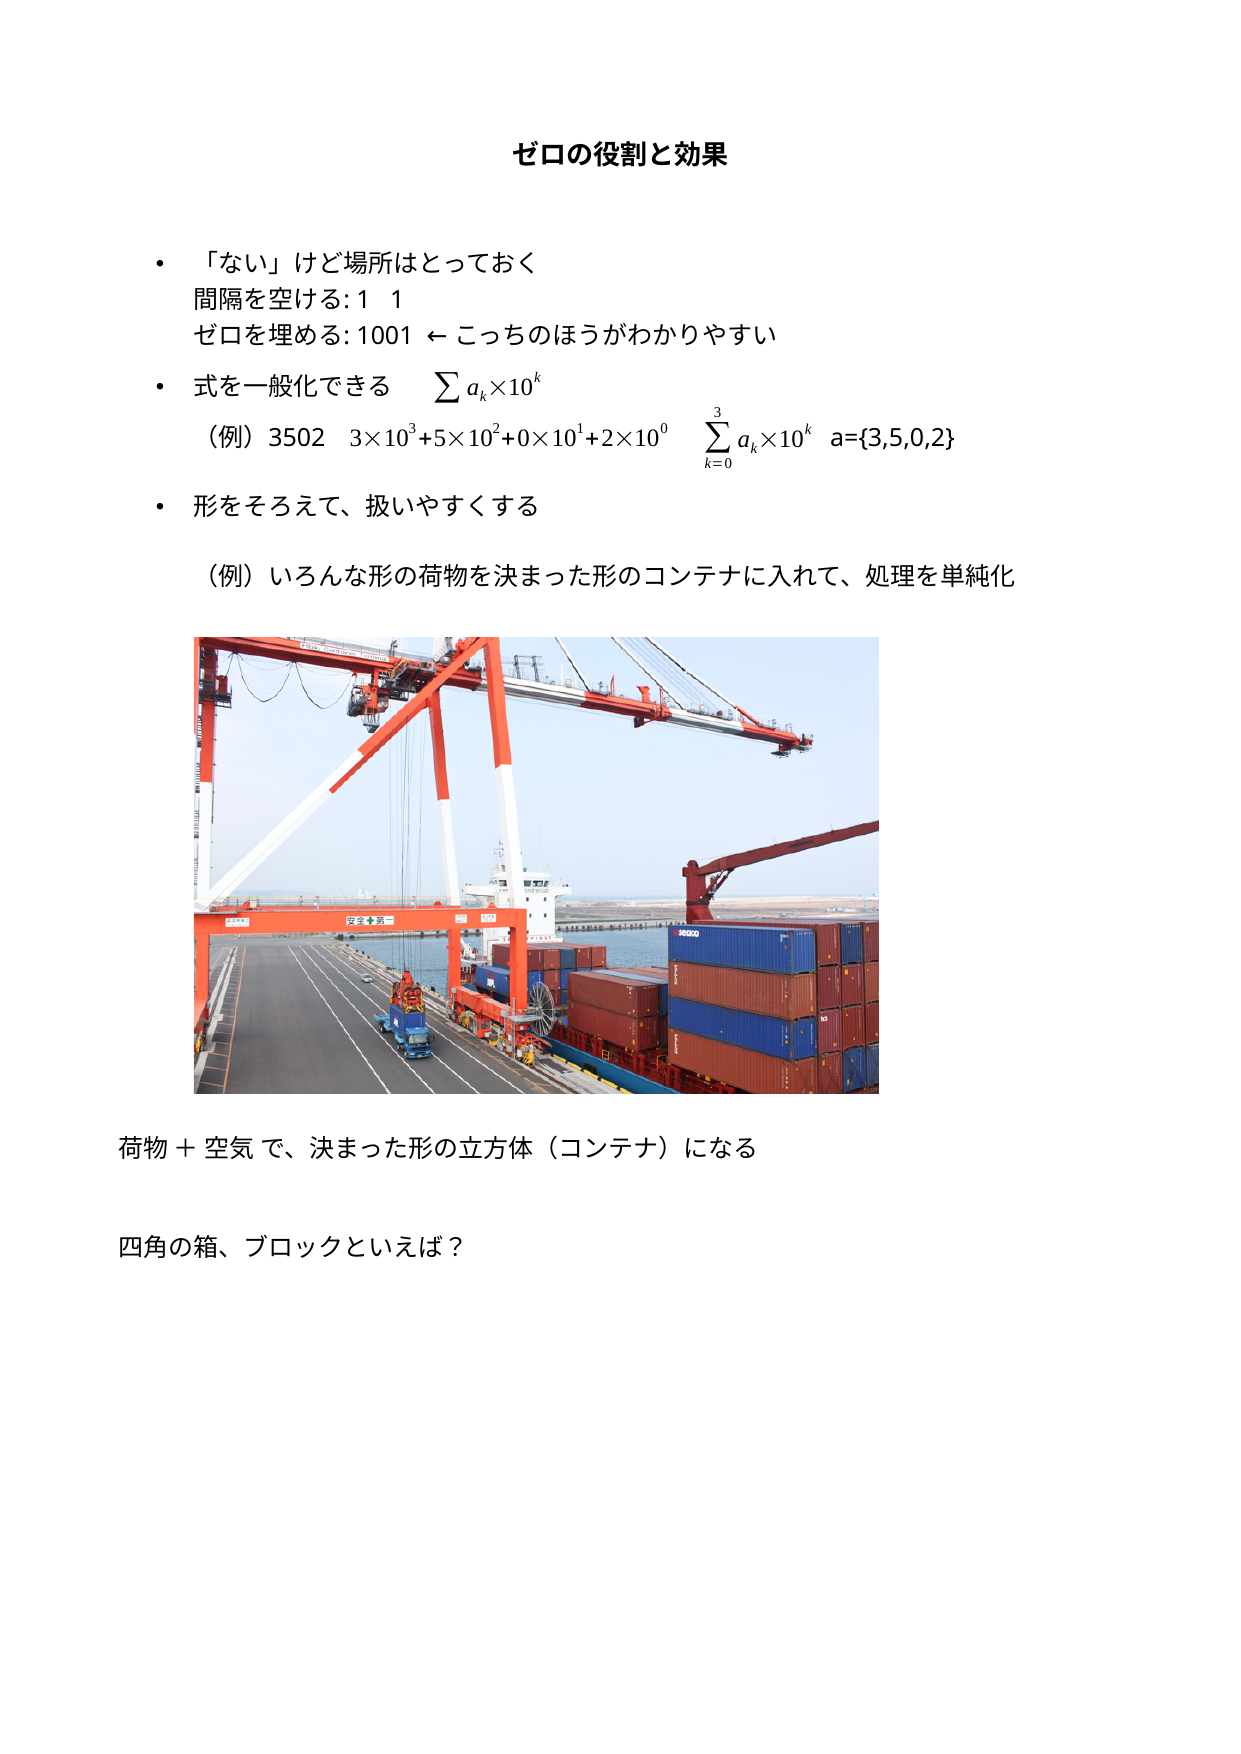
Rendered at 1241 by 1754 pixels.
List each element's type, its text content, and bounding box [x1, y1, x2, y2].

subtitle ゼロの役割と効果 [118, 133, 1122, 172]
list 「ない」けど場所はとっておく 間隔を空ける: 1 1 ゼロを埋める: 1001 ← こっちのほうがわかりやすい [156, 243, 1122, 352]
picture [193, 637, 879, 1094]
list 形をそろえて、扱いやすくする （例）いろんな形の荷物を決まった形のコンテナに入れて、処理を単純化 [156, 487, 1122, 627]
text 荷物 ＋ 空気 で、決まった形の立方体（コンテナ）になる [118, 1128, 1122, 1164]
text 四角の箱、ブロックといえば？ [118, 1228, 1122, 1264]
list 式を一般化できる （例）3502 a={3,5,0,2} [156, 367, 1122, 472]
